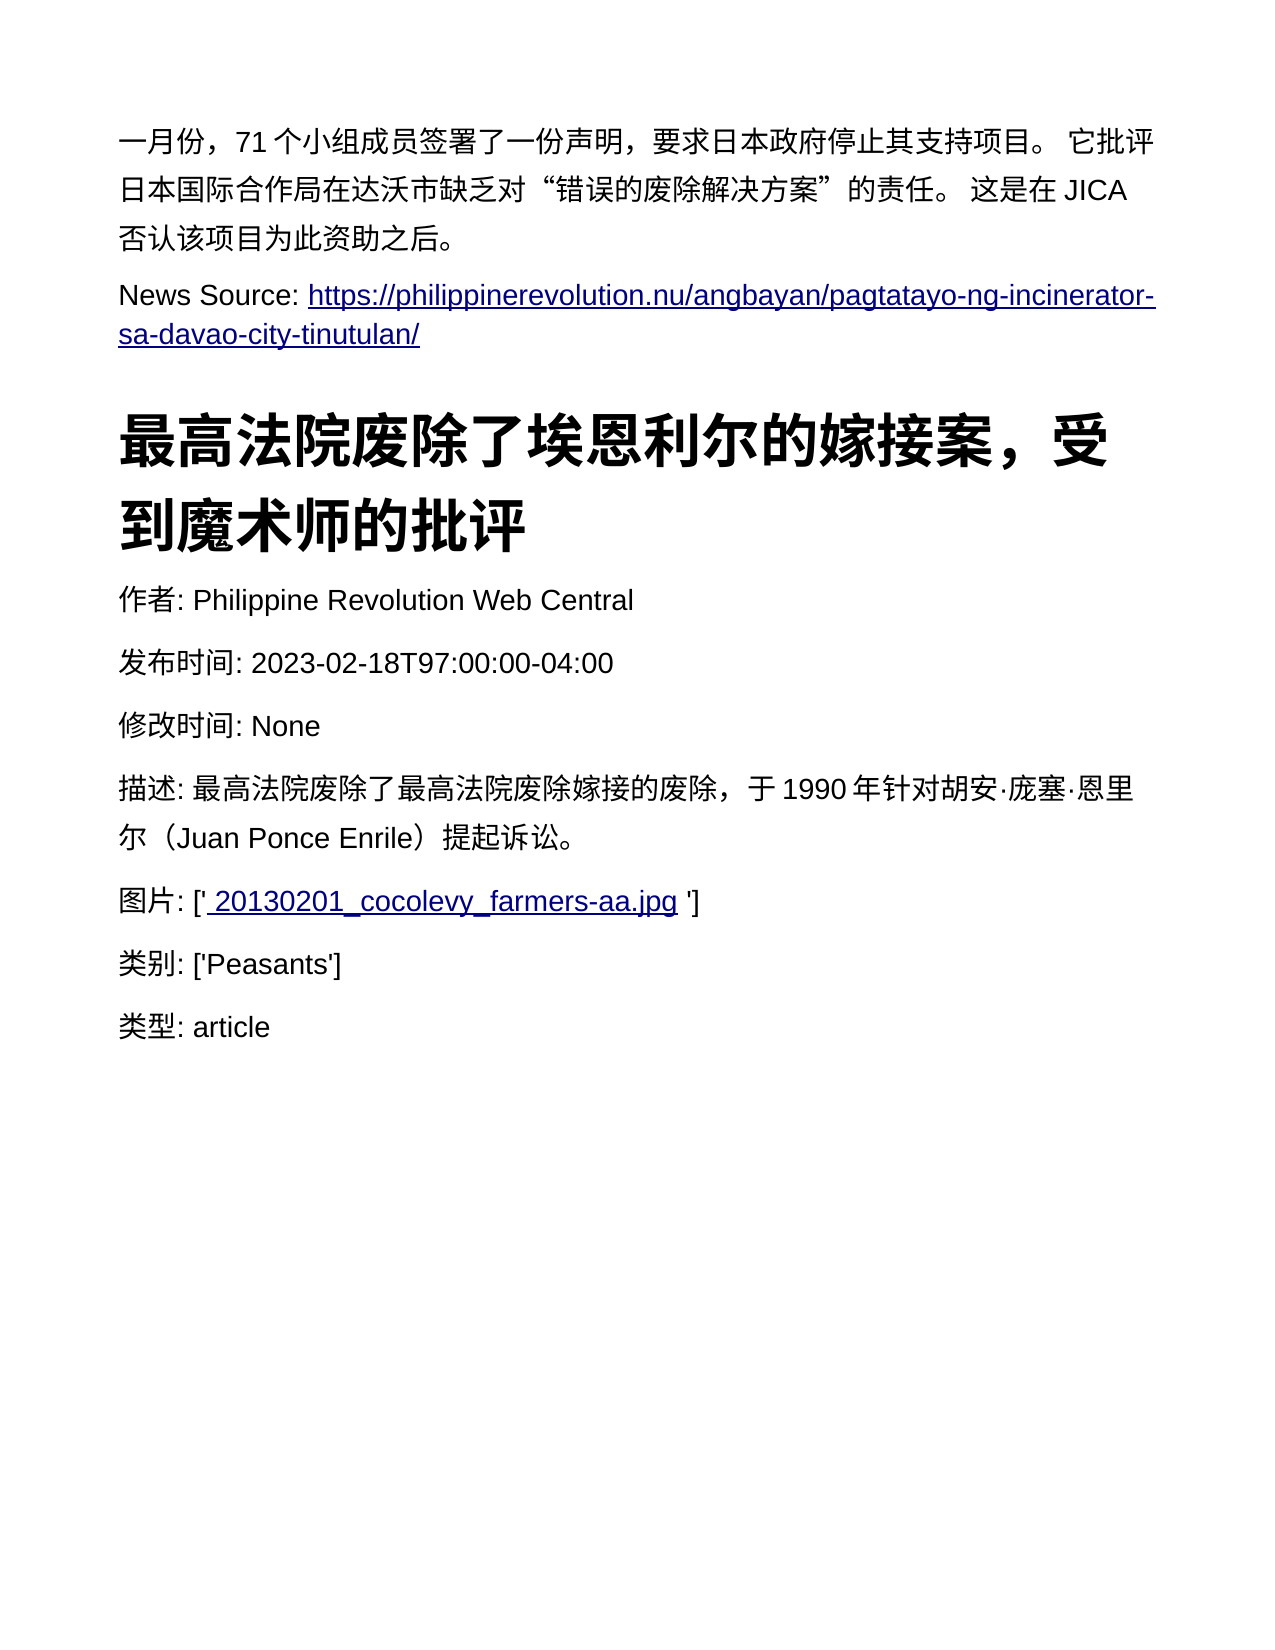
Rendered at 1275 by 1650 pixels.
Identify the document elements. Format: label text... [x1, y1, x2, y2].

text 类别: ['Peasants'] [118, 941, 1157, 983]
text 一月份，71个小组成员签署了一份声明，要求日本政府停止其支持项目。 它批评日本国际合作局在达沃市缺乏对“错误的废除解决方案”的责任。 这是在JICA否认该项目为此资助之后。 [118, 118, 1157, 257]
text 类型: article [118, 1004, 1157, 1046]
text 描述: 最高法院废除了最高法院废除嫁接的废除，于1990年针对胡安·庞塞·恩里尔（Juan Ponce Enrile）提起诉讼。 [118, 766, 1157, 857]
text News Source: https://philippinerevolution.nu/angbayan/pagtatayo-ng-incinerator-sa-davao-city-tinutulan/ [118, 278, 1157, 350]
subtitle 最高法院废除了埃恩利尔的嫁接案，受到魔术师的批评 [118, 395, 1157, 564]
text 修改时间: None [118, 703, 1157, 745]
text 作者: Philippine Revolution Web Central [118, 576, 1157, 619]
text 发布时间: 2023-02-18T97:00:00-04:00 [118, 639, 1157, 682]
text 图片: [' 20130201_cocolevy_farmers-aa.jpg '] [118, 877, 1157, 920]
